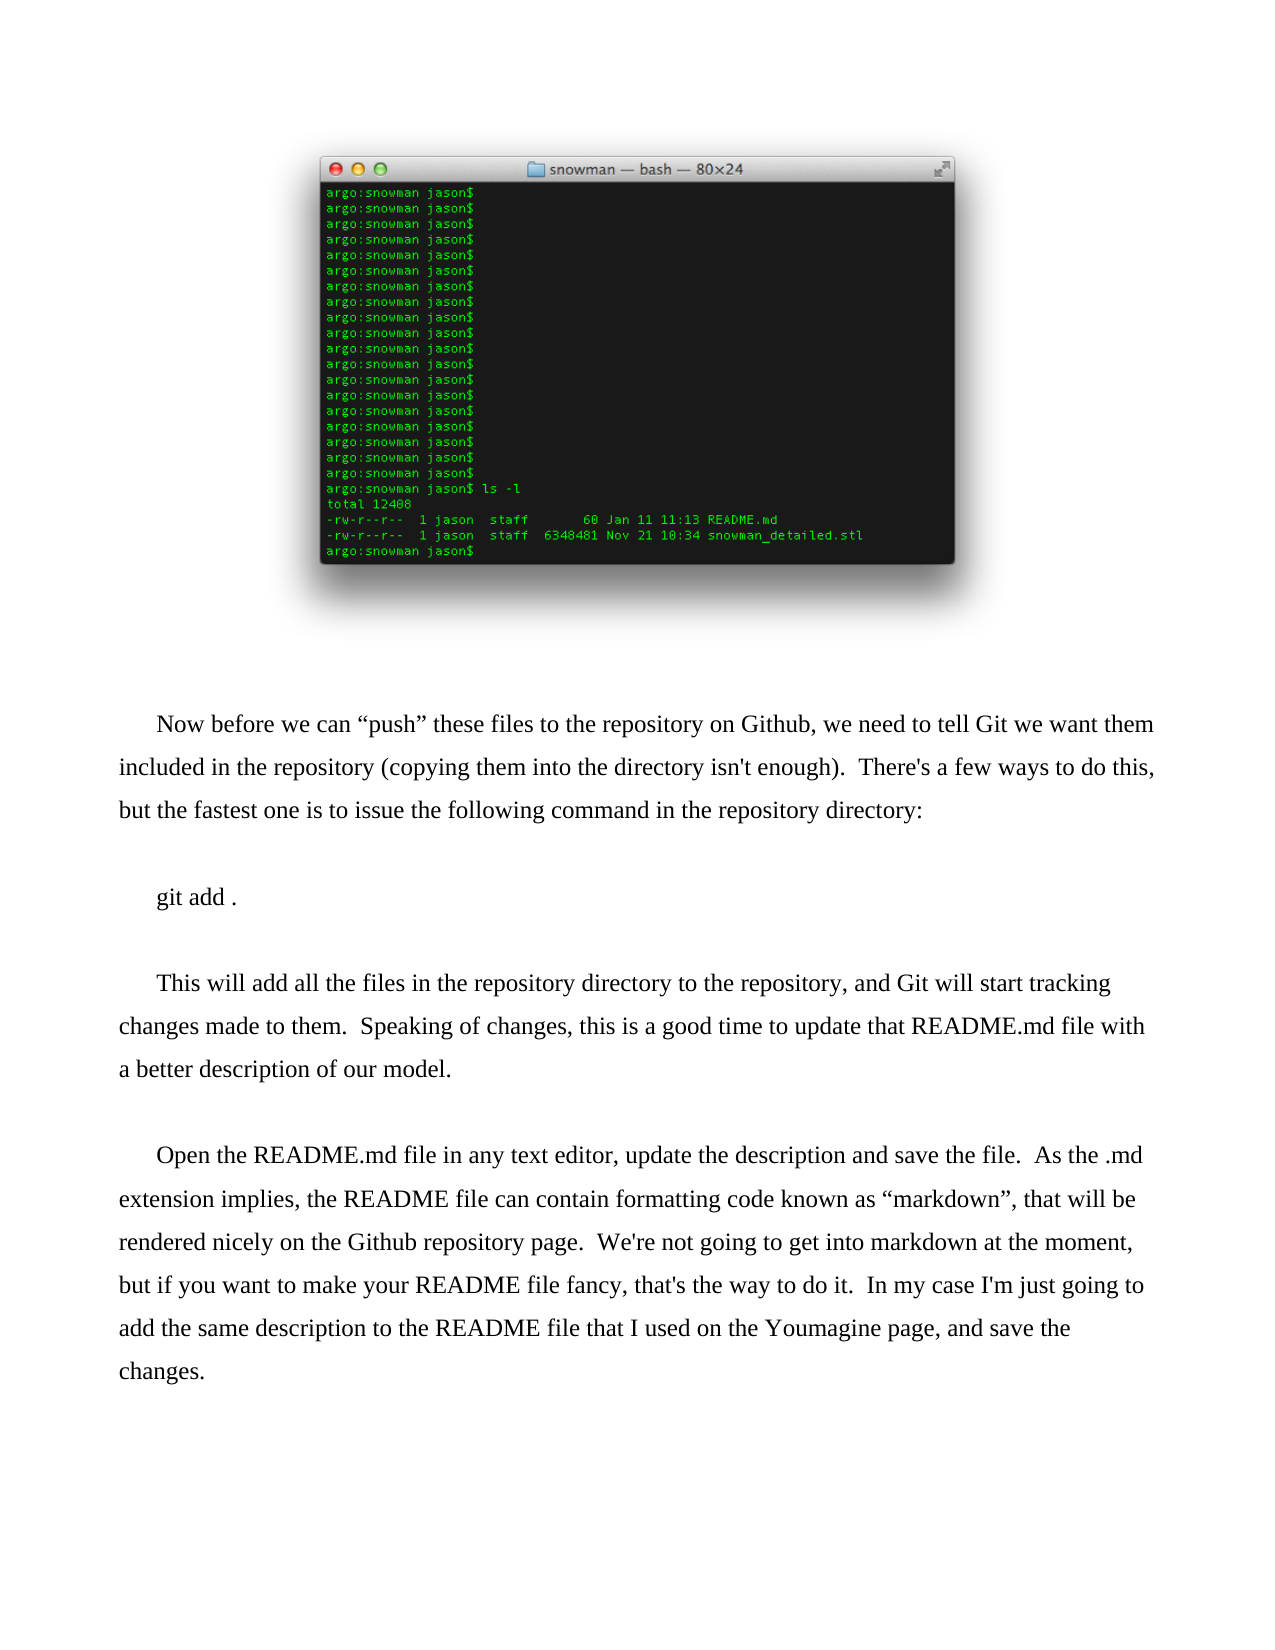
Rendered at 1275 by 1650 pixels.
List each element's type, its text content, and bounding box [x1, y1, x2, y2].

text git add . [118, 882, 1156, 911]
text This will add all the files in the repository directory to the repository, and Git will start tracking changes made to them. Speaking of changes, this is a good time to update that README.md file with a better description of our model. [118, 968, 1156, 1083]
text Open the README.md file in any text editor, update the description and save the file. As the .md extension implies, the README file can contain formatting code known as “markdown”, that will be rendered nicely on the Github repository page. We're not going to get into markdown at the moment, but if you want to make your README file fancy, that's the way to do it. In my case I'm just going to add the same description to the README file that I used on the Youmagine page, and save the changes. [118, 1141, 1156, 1385]
text Now before we can “push” these files to the repository on Github, we need to tell Git we want them included in the repository (copying them into the directory isn't enough). There's a few ways to do this, but the fastest one is to issue the following command in the repository directory: [118, 709, 1156, 824]
picture [257, 118, 1018, 652]
